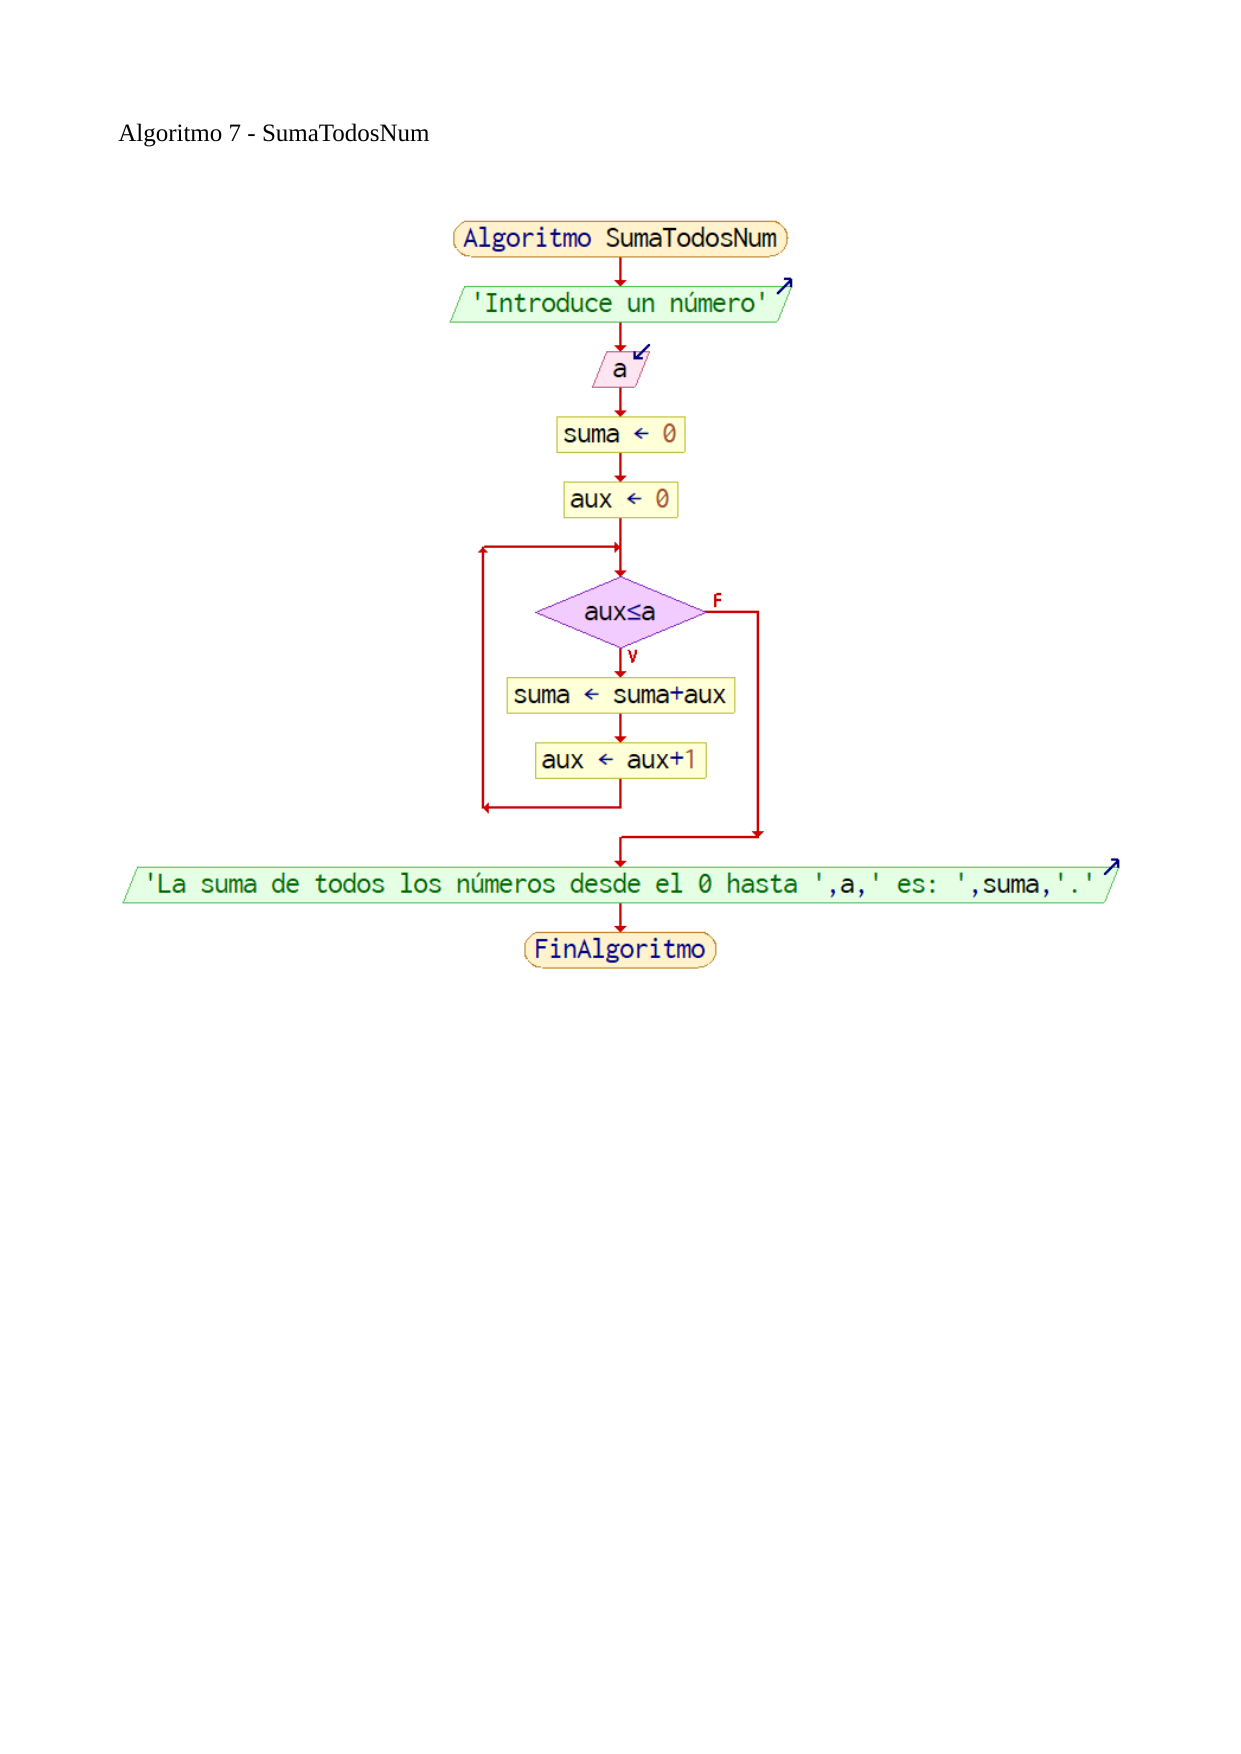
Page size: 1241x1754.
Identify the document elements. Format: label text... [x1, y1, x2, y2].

picture [118, 209, 1123, 1009]
text Algoritmo 7 - SumaTodosNum [118, 118, 1122, 147]
